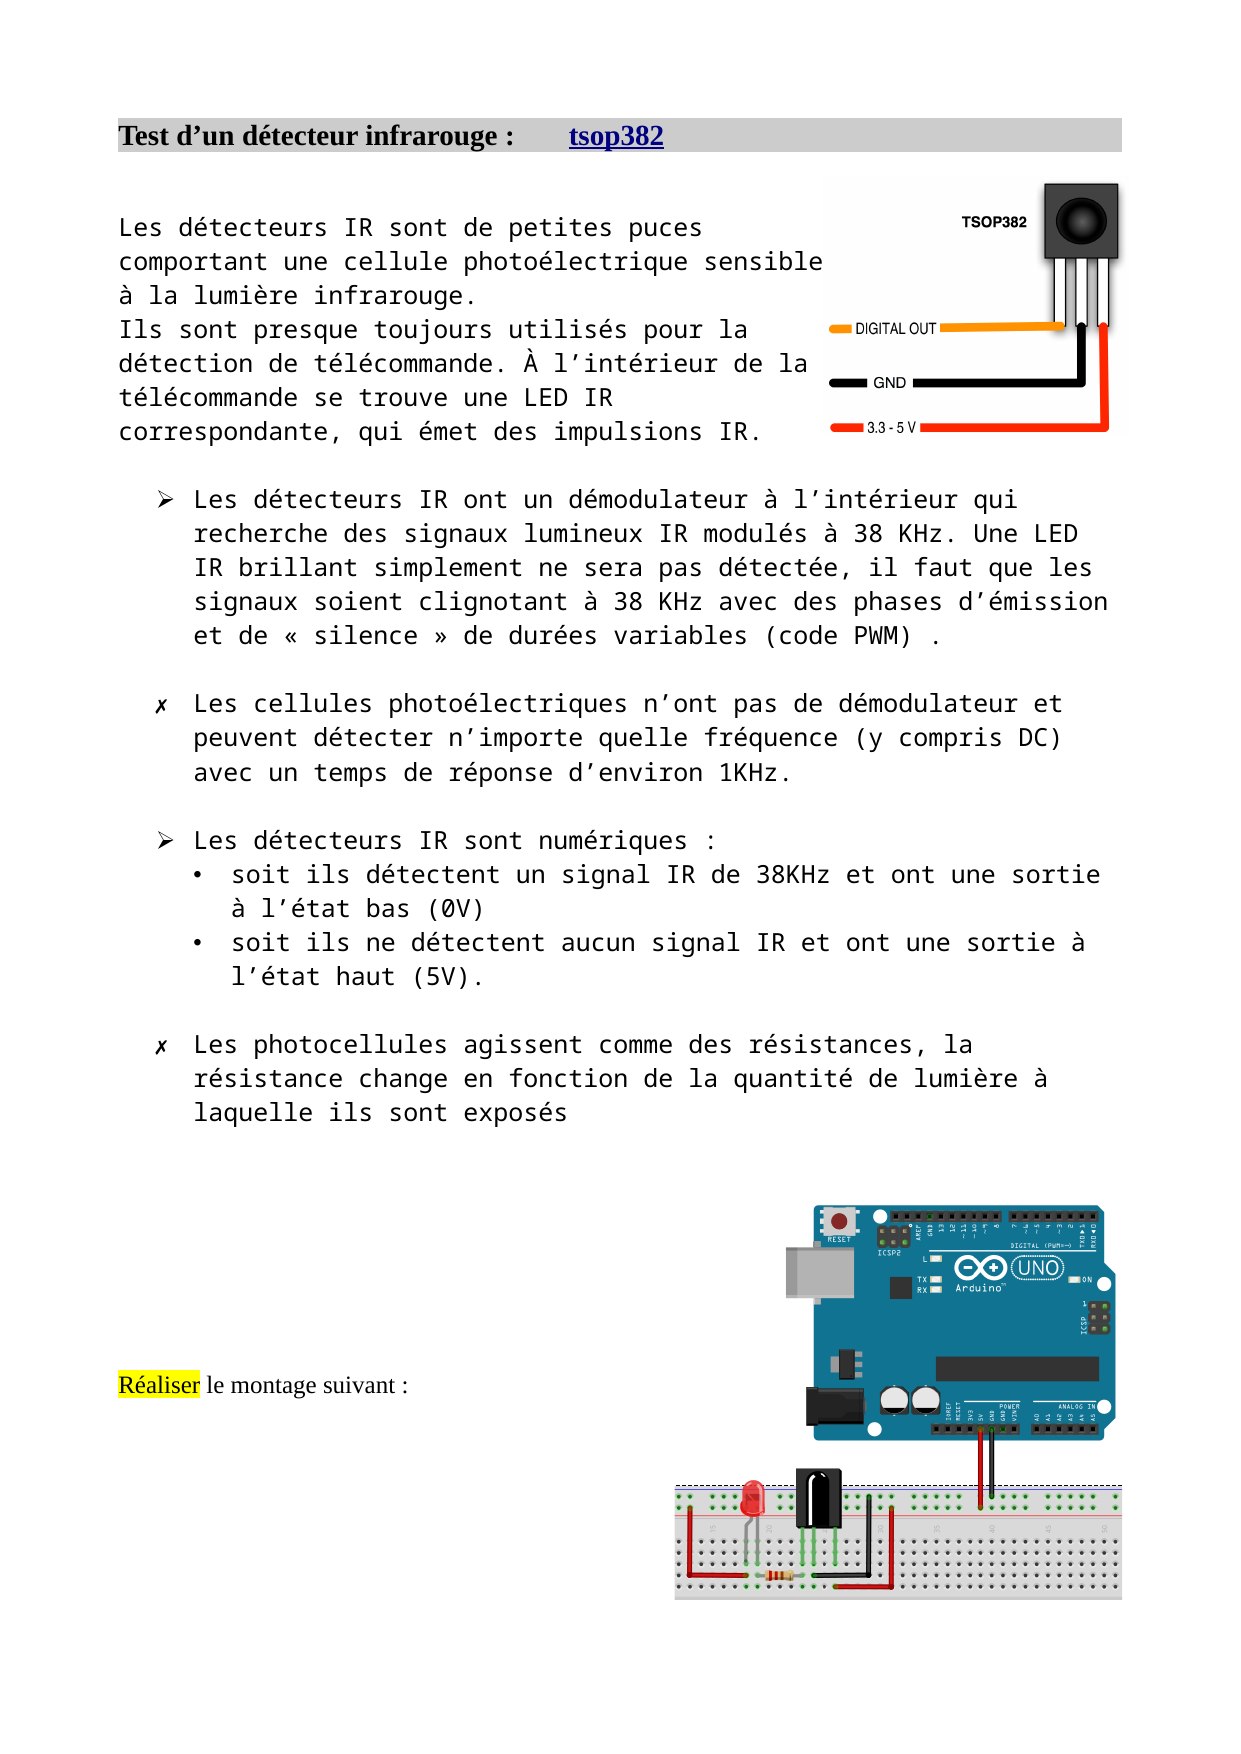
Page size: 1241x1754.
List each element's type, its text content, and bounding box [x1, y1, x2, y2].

text Ils sont presque toujours utilisés pour la détection de télécommande. À l’intérieur de la télécommande se trouve une LED IR correspondante, qui émet des impulsions IR. [118, 311, 1122, 448]
list Les détecteurs IR sont numériques : [156, 822, 1122, 856]
list soit ils ne détectent aucun signal IR et ont une sortie à l’état haut (5V). [193, 924, 1122, 993]
list soit ils détectent un signal IR de 38KHz et ont une sortie à l’état bas (0V) [193, 856, 1122, 924]
list Les détecteurs IR ont un démodulateur à l’intérieur qui recherche des signaux lumineux IR modulés à 38 KHz. Une LED IR brillant simplement ne sera pas détectée, il faut que les signaux soient clignotant à 38 KHz avec des phases d’émission et de « silence » de durées variables (code PWM) . [156, 482, 1122, 652]
subtitle Test d’un détecteur infrarouge : tsop382 [118, 118, 1122, 152]
text Les détecteurs IR sont de petites puces comportant une cellule photoélectrique sensible à la lumière infrarouge. [118, 209, 823, 311]
picture [674, 1186, 1123, 1600]
list Les cellules photoélectriques n’ont pas de démodulateur et peuvent détecter n’importe quelle fréquence (y compris DC) avec un temps de réponse d’environ 1KHz. [156, 686, 1122, 788]
text Réaliser le montage suivant : [118, 1186, 674, 1600]
list Les photocellules agissent comme des résistances, la résistance change en fonction de la quantité de lumière à laquelle ils sont exposés [156, 1027, 1122, 1129]
picture [823, 176, 1130, 438]
